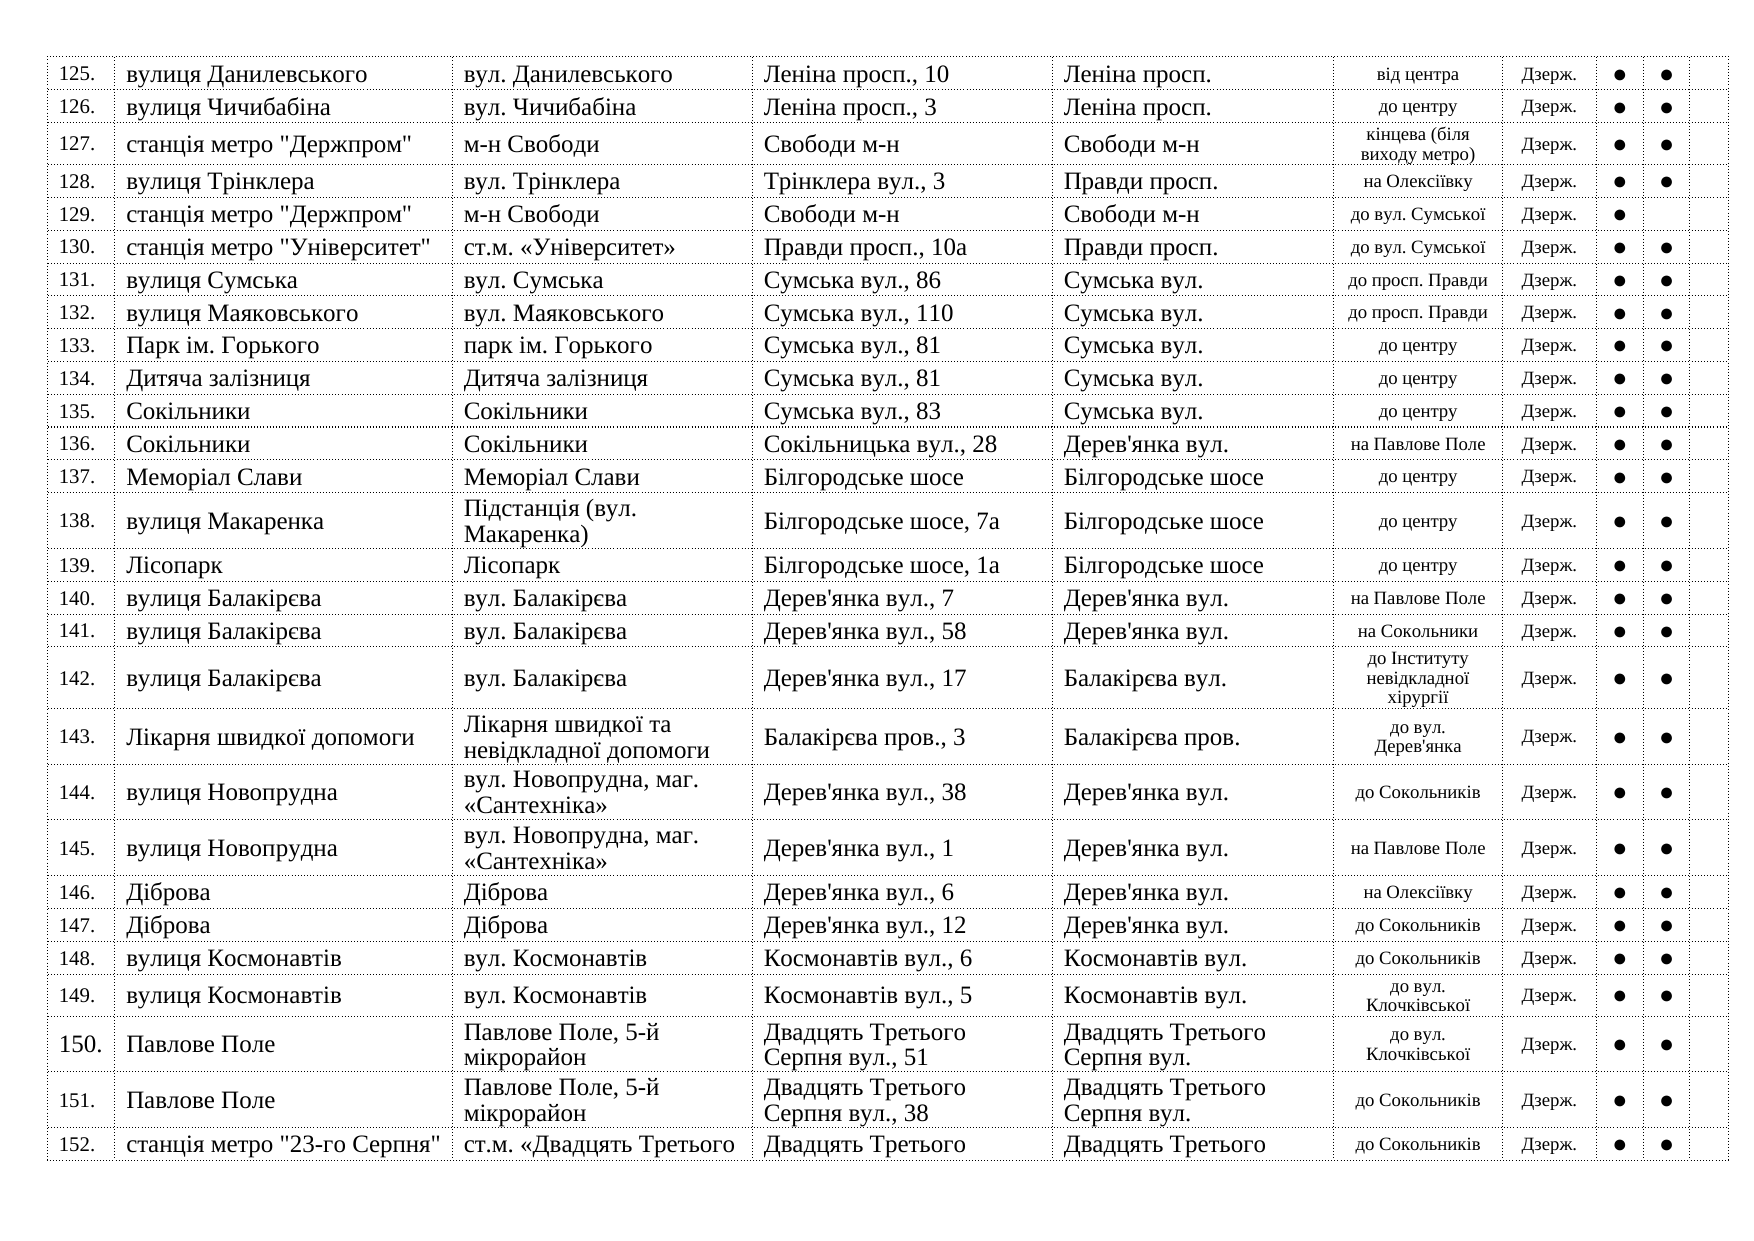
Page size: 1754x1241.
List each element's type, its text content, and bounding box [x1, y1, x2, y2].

table_cell [47, 459, 115, 492]
table_cell вул. Трінклера [452, 164, 752, 197]
table_cell Дзерж. [1502, 1071, 1596, 1127]
table_cell Діброва [115, 875, 452, 908]
table_cell [47, 819, 115, 875]
table_cell Сумська вул. [1052, 263, 1333, 295]
table_cell [1690, 1016, 1728, 1071]
table_cell ● [1596, 361, 1643, 394]
table_cell ● [1643, 1127, 1689, 1160]
table_cell [1690, 708, 1728, 763]
table_cell [47, 89, 115, 122]
table_cell Дзерж. [1502, 197, 1596, 229]
table_cell ● [1643, 89, 1689, 122]
table_cell Трінклера вул., 3 [752, 164, 1052, 197]
table_cell вулиця Сумська [115, 263, 452, 295]
table_cell Сумська вул. [1052, 295, 1333, 328]
table_cell ● [1643, 492, 1689, 548]
table_cell [47, 492, 115, 548]
table_cell Двадцять Третього Серпня вул., 51 [752, 1016, 1052, 1071]
table_cell кінцева (біля виходу метро) [1334, 122, 1502, 164]
table_cell Підстанція (вул. Макаренка) [452, 492, 752, 548]
table_cell до центру [1334, 548, 1502, 581]
table_cell ● [1596, 328, 1643, 361]
table_cell Балакірєва пров. [1052, 708, 1333, 763]
table_cell Дзерж. [1502, 708, 1596, 763]
table_cell ● [1643, 122, 1689, 164]
table_cell [1690, 764, 1728, 819]
table_cell вул. Космонавтів [452, 941, 752, 973]
table_cell Сумська вул., 83 [752, 394, 1052, 426]
table_cell до просп. Правди [1334, 263, 1502, 295]
table_cell станція метро "Держпром" [115, 197, 452, 229]
table_cell [47, 328, 115, 361]
table_cell [47, 197, 115, 229]
table_cell [1690, 122, 1728, 164]
table_cell [1690, 56, 1728, 89]
table_cell вул. Данилевського [452, 56, 752, 89]
table_cell [1690, 646, 1728, 708]
table_cell Меморіал Слави [452, 459, 752, 492]
table_cell [1690, 492, 1728, 548]
table_cell Дзерж. [1502, 263, 1596, 295]
table_cell ● [1596, 89, 1643, 122]
table_cell ● [1643, 646, 1689, 708]
table_cell [1690, 230, 1728, 262]
table_cell [47, 164, 115, 197]
table_cell Дзерж. [1502, 56, 1596, 89]
table_cell [1690, 1071, 1728, 1127]
table_cell Павлове Поле [115, 1016, 452, 1071]
table_cell [47, 614, 115, 646]
table_cell вул. Балакірєва [452, 646, 752, 708]
table_cell вул. Чичибабіна [452, 89, 752, 122]
table_cell [47, 764, 115, 819]
table_cell Меморіал Слави [115, 459, 452, 492]
table_cell Дзерж. [1502, 426, 1596, 459]
table_cell Леніна просп., 10 [752, 56, 1052, 89]
table_cell вул. Космонавтів [452, 974, 752, 1016]
table_cell на Павлове Поле [1334, 581, 1502, 613]
table_cell Дзерж. [1502, 361, 1596, 394]
table_cell Дерев'янка вул., 17 [752, 646, 1052, 708]
table_cell Дзерж. [1502, 459, 1596, 492]
table_cell до центру [1334, 394, 1502, 426]
table_cell до вул. Сумської [1334, 197, 1502, 229]
table_cell вулиця Данилевського [115, 56, 452, 89]
table_cell ● [1596, 875, 1643, 908]
table_cell Космонавтів вул. [1052, 974, 1333, 1016]
table_cell Балакірєва вул. [1052, 646, 1333, 708]
table_cell [47, 581, 115, 613]
table_cell на Павлове Поле [1334, 819, 1502, 875]
table_cell ● [1596, 1127, 1643, 1160]
table_cell [47, 875, 115, 908]
table_cell до Сокольників [1334, 941, 1502, 973]
table_cell вул. Сумська [452, 263, 752, 295]
table_cell ● [1596, 941, 1643, 973]
table_cell Сумська вул. [1052, 361, 1333, 394]
table_cell ● [1643, 941, 1689, 973]
table_cell до просп. Правди [1334, 295, 1502, 328]
table_cell ● [1596, 708, 1643, 763]
table_cell Леніна просп. [1052, 89, 1333, 122]
table_cell Леніна просп., 3 [752, 89, 1052, 122]
table_cell Космонавтів вул., 6 [752, 941, 1052, 973]
table_cell Сокільницька вул., 28 [752, 426, 1052, 459]
table_cell Сумська вул., 110 [752, 295, 1052, 328]
table_cell вулиця Чичибабіна [115, 89, 452, 122]
table_cell [47, 56, 115, 89]
table_cell Лікарня швидкої та невідкладної допомоги [452, 708, 752, 763]
table_cell Білгородське шосе [1052, 548, 1333, 581]
table_cell Дзерж. [1502, 875, 1596, 908]
table_cell [47, 1071, 115, 1127]
table_cell станція метро "Університет" [115, 230, 452, 262]
table_cell [1690, 908, 1728, 941]
table_cell до центру [1334, 459, 1502, 492]
table_cell до Сокольників [1334, 908, 1502, 941]
table_cell Сокільники [115, 426, 452, 459]
table_cell ● [1643, 819, 1689, 875]
table_cell Двадцять Третього Серпня вул. [1052, 1016, 1333, 1071]
table_cell [1690, 819, 1728, 875]
table_cell [47, 295, 115, 328]
table_cell ● [1596, 230, 1643, 262]
table_cell вулиця Балакірєва [115, 581, 452, 613]
table_cell Дзерж. [1502, 819, 1596, 875]
table_cell ● [1643, 426, 1689, 459]
table_cell Свободи м-н [752, 122, 1052, 164]
table_cell Двадцять Третього [1052, 1127, 1333, 1160]
table_cell вул. Балакірєва [452, 614, 752, 646]
table_cell Дзерж. [1502, 1127, 1596, 1160]
table_cell ● [1596, 295, 1643, 328]
table_cell Балакірєва пров., 3 [752, 708, 1052, 763]
table_cell на Сокольники [1334, 614, 1502, 646]
table_cell Лікарня швидкої допомоги [115, 708, 452, 763]
table_cell до Сокольників [1334, 764, 1502, 819]
table_cell Діброва [115, 908, 452, 941]
table_cell Двадцять Третього Серпня вул., 38 [752, 1071, 1052, 1127]
table_cell Дерев'янка вул., 12 [752, 908, 1052, 941]
table_cell [1690, 941, 1728, 973]
table_cell [1690, 394, 1728, 426]
table_cell Леніна просп. [1052, 56, 1333, 89]
table_cell Дзерж. [1502, 941, 1596, 973]
table_cell ст.м. «Двадцять Третього [452, 1127, 752, 1160]
table_cell ● [1596, 492, 1643, 548]
table_cell вулиця Новопрудна [115, 764, 452, 819]
table_cell вулиця Космонавтів [115, 974, 452, 1016]
table_cell ● [1596, 459, 1643, 492]
table_cell Дзерж. [1502, 295, 1596, 328]
table_cell [47, 708, 115, 763]
table_cell вулиця Новопрудна [115, 819, 452, 875]
table_cell Правди просп. [1052, 230, 1333, 262]
table_cell ● [1596, 646, 1643, 708]
table_cell ● [1596, 263, 1643, 295]
table_cell ● [1596, 974, 1643, 1016]
table_cell Дзерж. [1502, 492, 1596, 548]
table_cell Свободи м-н [752, 197, 1052, 229]
table_cell Дитяча залізниця [452, 361, 752, 394]
table_cell ● [1643, 581, 1689, 613]
table_cell Дерев'янка вул. [1052, 819, 1333, 875]
table_cell Дзерж. [1502, 581, 1596, 613]
table_cell [1690, 459, 1728, 492]
table_cell ● [1596, 394, 1643, 426]
table_cell вул. Новопрудна, маг. «Сантехніка» [452, 819, 752, 875]
table_cell ● [1643, 1071, 1689, 1127]
table_cell Сокільники [452, 394, 752, 426]
table_cell [1690, 581, 1728, 613]
table_cell [47, 263, 115, 295]
table_cell ● [1596, 122, 1643, 164]
table_cell ● [1643, 361, 1689, 394]
table_cell Павлове Поле, 5-й мікрорайон [452, 1016, 752, 1071]
table_cell Космонавтів вул. [1052, 941, 1333, 973]
table_cell ● [1596, 1016, 1643, 1071]
table_cell Дзерж. [1502, 908, 1596, 941]
table_cell ● [1643, 394, 1689, 426]
table_cell ● [1643, 328, 1689, 361]
table_cell Дерев'янка вул., 6 [752, 875, 1052, 908]
table_cell ● [1596, 764, 1643, 819]
table_cell Свободи м-н [1052, 197, 1333, 229]
table_cell [47, 548, 115, 581]
table_cell парк ім. Горького [452, 328, 752, 361]
table_cell Сумська вул. [1052, 394, 1333, 426]
table_cell Дерев'янка вул., 38 [752, 764, 1052, 819]
table_cell [47, 908, 115, 941]
table_cell [1690, 1127, 1728, 1160]
table_cell [1690, 361, 1728, 394]
table_cell вул. Маяковського [452, 295, 752, 328]
table_cell Білгородське шосе [1052, 459, 1333, 492]
table_cell Білгородське шосе, 7а [752, 492, 1052, 548]
table_cell [47, 426, 115, 459]
table_cell Свободи м-н [1052, 122, 1333, 164]
table_cell вулиця Космонавтів [115, 941, 452, 973]
table_cell Сумська вул., 81 [752, 361, 1052, 394]
table_cell вулиця Маяковського [115, 295, 452, 328]
table_cell [47, 941, 115, 973]
table_cell Дзерж. [1502, 646, 1596, 708]
table_cell [47, 974, 115, 1016]
table_cell Правди просп., 10а [752, 230, 1052, 262]
table_cell до Сокольників [1334, 1127, 1502, 1160]
table_cell [1643, 197, 1689, 229]
table_cell Сокільники [452, 426, 752, 459]
table_cell Дзерж. [1502, 614, 1596, 646]
table_cell [1690, 426, 1728, 459]
table_cell вул. Балакірєва [452, 581, 752, 613]
table_cell Сумська вул., 86 [752, 263, 1052, 295]
table_cell Павлове Поле [115, 1071, 452, 1127]
table_cell ● [1596, 164, 1643, 197]
table_cell Білгородське шосе [752, 459, 1052, 492]
table_cell станція метро "23-го Серпня" [115, 1127, 452, 1160]
table_cell Дерев'янка вул. [1052, 875, 1333, 908]
table_cell Дзерж. [1502, 328, 1596, 361]
table_cell ст.м. «Університет» [452, 230, 752, 262]
table_cell м-н Свободи [452, 122, 752, 164]
table_cell вул. Новопрудна, маг. «Сантехніка» [452, 764, 752, 819]
table_cell на Павлове Поле [1334, 426, 1502, 459]
table_cell Лісопарк [115, 548, 452, 581]
table_cell [47, 361, 115, 394]
table_cell ● [1643, 1016, 1689, 1071]
table_cell вулиця Балакірєва [115, 614, 452, 646]
table_cell Дерев'янка вул. [1052, 581, 1333, 613]
table_cell Дзерж. [1502, 122, 1596, 164]
table_cell Дзерж. [1502, 764, 1596, 819]
table_cell [1690, 328, 1728, 361]
table_cell Діброва [452, 908, 752, 941]
table_cell до Сокольників [1334, 1071, 1502, 1127]
table_cell [1690, 197, 1728, 229]
table_cell до Інституту невідкладної хірургії [1334, 646, 1502, 708]
table_cell ● [1643, 614, 1689, 646]
table_cell ● [1643, 708, 1689, 763]
table_cell Правди просп. [1052, 164, 1333, 197]
table_cell Сокільники [115, 394, 452, 426]
table_cell [47, 646, 115, 708]
table_cell станція метро "Держпром" [115, 122, 452, 164]
table_cell ● [1596, 1071, 1643, 1127]
table_cell до центру [1334, 361, 1502, 394]
table_cell [1690, 263, 1728, 295]
table_cell Лісопарк [452, 548, 752, 581]
table_cell Космонавтів вул., 5 [752, 974, 1052, 1016]
table_cell Сумська вул. [1052, 328, 1333, 361]
table_cell [1690, 164, 1728, 197]
table_cell [47, 394, 115, 426]
table_cell Білгородське шосе [1052, 492, 1333, 548]
table_cell [1690, 548, 1728, 581]
table_cell до вул. Дерев'янка [1334, 708, 1502, 763]
table_cell ● [1596, 197, 1643, 229]
table_cell на Олексіївку [1334, 875, 1502, 908]
table_cell Дерев'янка вул., 58 [752, 614, 1052, 646]
table_cell ● [1596, 614, 1643, 646]
table_cell Сумська вул., 81 [752, 328, 1052, 361]
table_cell [47, 1127, 115, 1160]
table_cell Дзерж. [1502, 164, 1596, 197]
table_cell ● [1596, 548, 1643, 581]
table_cell Дерев'янка вул. [1052, 426, 1333, 459]
table_cell Дзерж. [1502, 548, 1596, 581]
table_cell Дзерж. [1502, 89, 1596, 122]
table_cell ● [1643, 230, 1689, 262]
table_cell ● [1596, 819, 1643, 875]
table_cell Дерев'янка вул., 1 [752, 819, 1052, 875]
table_cell до центру [1334, 328, 1502, 361]
table_cell [1690, 875, 1728, 908]
table_cell Дерев'янка вул. [1052, 614, 1333, 646]
table_cell Діброва [452, 875, 752, 908]
table_cell [1690, 89, 1728, 122]
table_cell ● [1643, 263, 1689, 295]
table_cell до центру [1334, 492, 1502, 548]
table_cell від центра [1334, 56, 1502, 89]
table_cell Парк ім. Горького [115, 328, 452, 361]
table_cell [47, 230, 115, 262]
table_cell Дзерж. [1502, 230, 1596, 262]
table_cell ● [1643, 56, 1689, 89]
table_cell ● [1643, 764, 1689, 819]
table_cell [47, 122, 115, 164]
table_cell ● [1643, 548, 1689, 581]
table_cell на Олексіївку [1334, 164, 1502, 197]
table_cell Дерев'янка вул. [1052, 764, 1333, 819]
table_cell Двадцять Третього [752, 1127, 1052, 1160]
table_cell ● [1596, 908, 1643, 941]
table_cell ● [1596, 581, 1643, 613]
table_cell [1690, 295, 1728, 328]
table_cell вулиця Макаренка [115, 492, 452, 548]
table_cell Дзерж. [1502, 974, 1596, 1016]
table_cell до вул. Клочківської [1334, 1016, 1502, 1071]
table_cell ● [1643, 974, 1689, 1016]
table_cell Дзерж. [1502, 394, 1596, 426]
table_cell вулиця Трінклера [115, 164, 452, 197]
table_cell Дитяча залізниця [115, 361, 452, 394]
table_cell ● [1643, 295, 1689, 328]
table_cell м-н Свободи [452, 197, 752, 229]
table_cell [1690, 614, 1728, 646]
table_cell ● [1643, 459, 1689, 492]
table_cell Дерев'янка вул. [1052, 908, 1333, 941]
table_cell ● [1643, 908, 1689, 941]
table_cell Дерев'янка вул., 7 [752, 581, 1052, 613]
table_cell Білгородське шосе, 1а [752, 548, 1052, 581]
table_cell Дзерж. [1502, 1016, 1596, 1071]
table_cell до центру [1334, 89, 1502, 122]
table_cell [1690, 974, 1728, 1016]
table_cell ● [1596, 56, 1643, 89]
table_cell ● [1643, 164, 1689, 197]
table_cell до вул. Клочківської [1334, 974, 1502, 1016]
table_cell до вул. Сумської [1334, 230, 1502, 262]
table_cell Двадцять Третього Серпня вул. [1052, 1071, 1333, 1127]
table_cell вулиця Балакірєва [115, 646, 452, 708]
table_cell [47, 1016, 115, 1071]
table_cell Павлове Поле, 5-й мікрорайон [452, 1071, 752, 1127]
table_cell ● [1643, 875, 1689, 908]
table_cell ● [1596, 426, 1643, 459]
